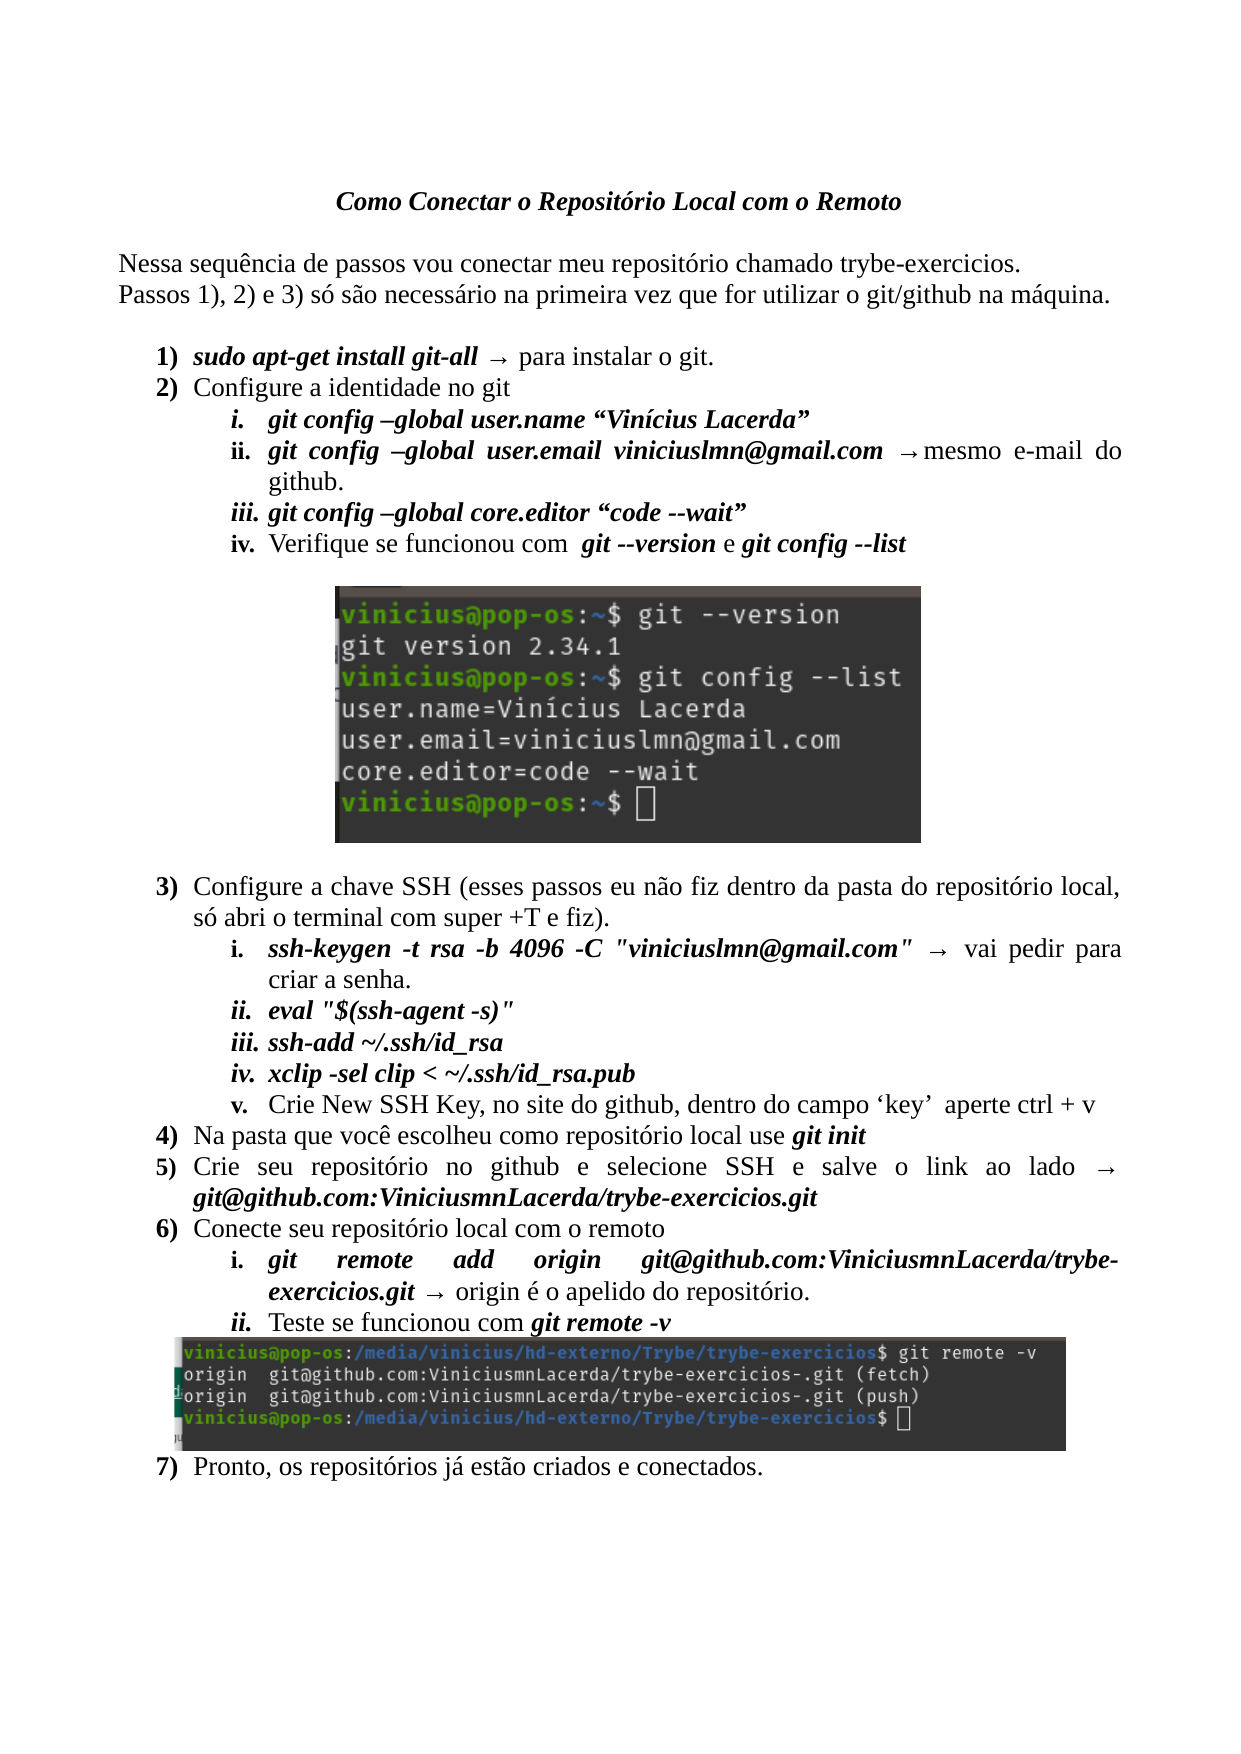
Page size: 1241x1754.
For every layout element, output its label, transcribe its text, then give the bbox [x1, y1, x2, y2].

text Como Conectar o Repositório Local com o Remoto [118, 185, 1122, 216]
list git config –global core.editor “code --wait” [231, 496, 1122, 527]
list Crie seu repositório no github e selecione SSH e salve o link ao lado → git@github.com:ViniciusmnLacerda/trybe-exercicios.git [156, 1150, 1122, 1212]
list sudo apt-get install git-all → para instalar o git. [156, 340, 1122, 372]
list Na pasta que você escolheu como repositório local use git init [156, 1119, 1122, 1150]
list xclip -sel clip < ~/.ssh/id_rsa.pub [231, 1057, 1122, 1088]
list Crie New SSH Key, no site do github, dentro do campo ‘key’ aperte ctrl + v [231, 1088, 1122, 1119]
list ssh-add ~/.ssh/id_rsa [231, 1026, 1122, 1057]
list Pronto, os repositórios já estão criados e conectados. [156, 1337, 1122, 1481]
list eval "$(ssh-agent -s)" [231, 994, 1122, 1026]
list Configure a identidade no git [156, 372, 1122, 403]
text Nessa sequência de passos vou conectar meu repositório chamado trybe-exercicios. [118, 247, 1122, 278]
list git config –global user.name “Vinícius Lacerda” [231, 403, 1122, 434]
list Conecte seu repositório local com o remoto [156, 1212, 1122, 1244]
text Passos 1), 2) e 3) só são necessário na primeira vez que for utilizar o git/github na máquina. [118, 278, 1122, 309]
list Configure a chave SSH (esses passos eu não fiz dentro da pasta do repositório local, só abri o terminal com super +T e fiz). [156, 870, 1122, 932]
list Verifique se funcionou com git --version e git config --list [231, 527, 1122, 558]
list git config –global user.email viniciuslmn@gmail.com →mesmo e-mail do github. [231, 434, 1122, 496]
list git remote add origin git@github.com:ViniciusmnLacerda/trybe-exercicios.git → origin é o apelido do repositório. [231, 1244, 1122, 1306]
list Teste se funcionou com git remote -v [231, 1306, 1122, 1337]
list ssh-keygen -t rsa -b 4096 -C "viniciuslmn@gmail.com" → vai pedir para criar a senha. [231, 932, 1122, 994]
picture [174, 1337, 1066, 1451]
picture [335, 586, 921, 843]
